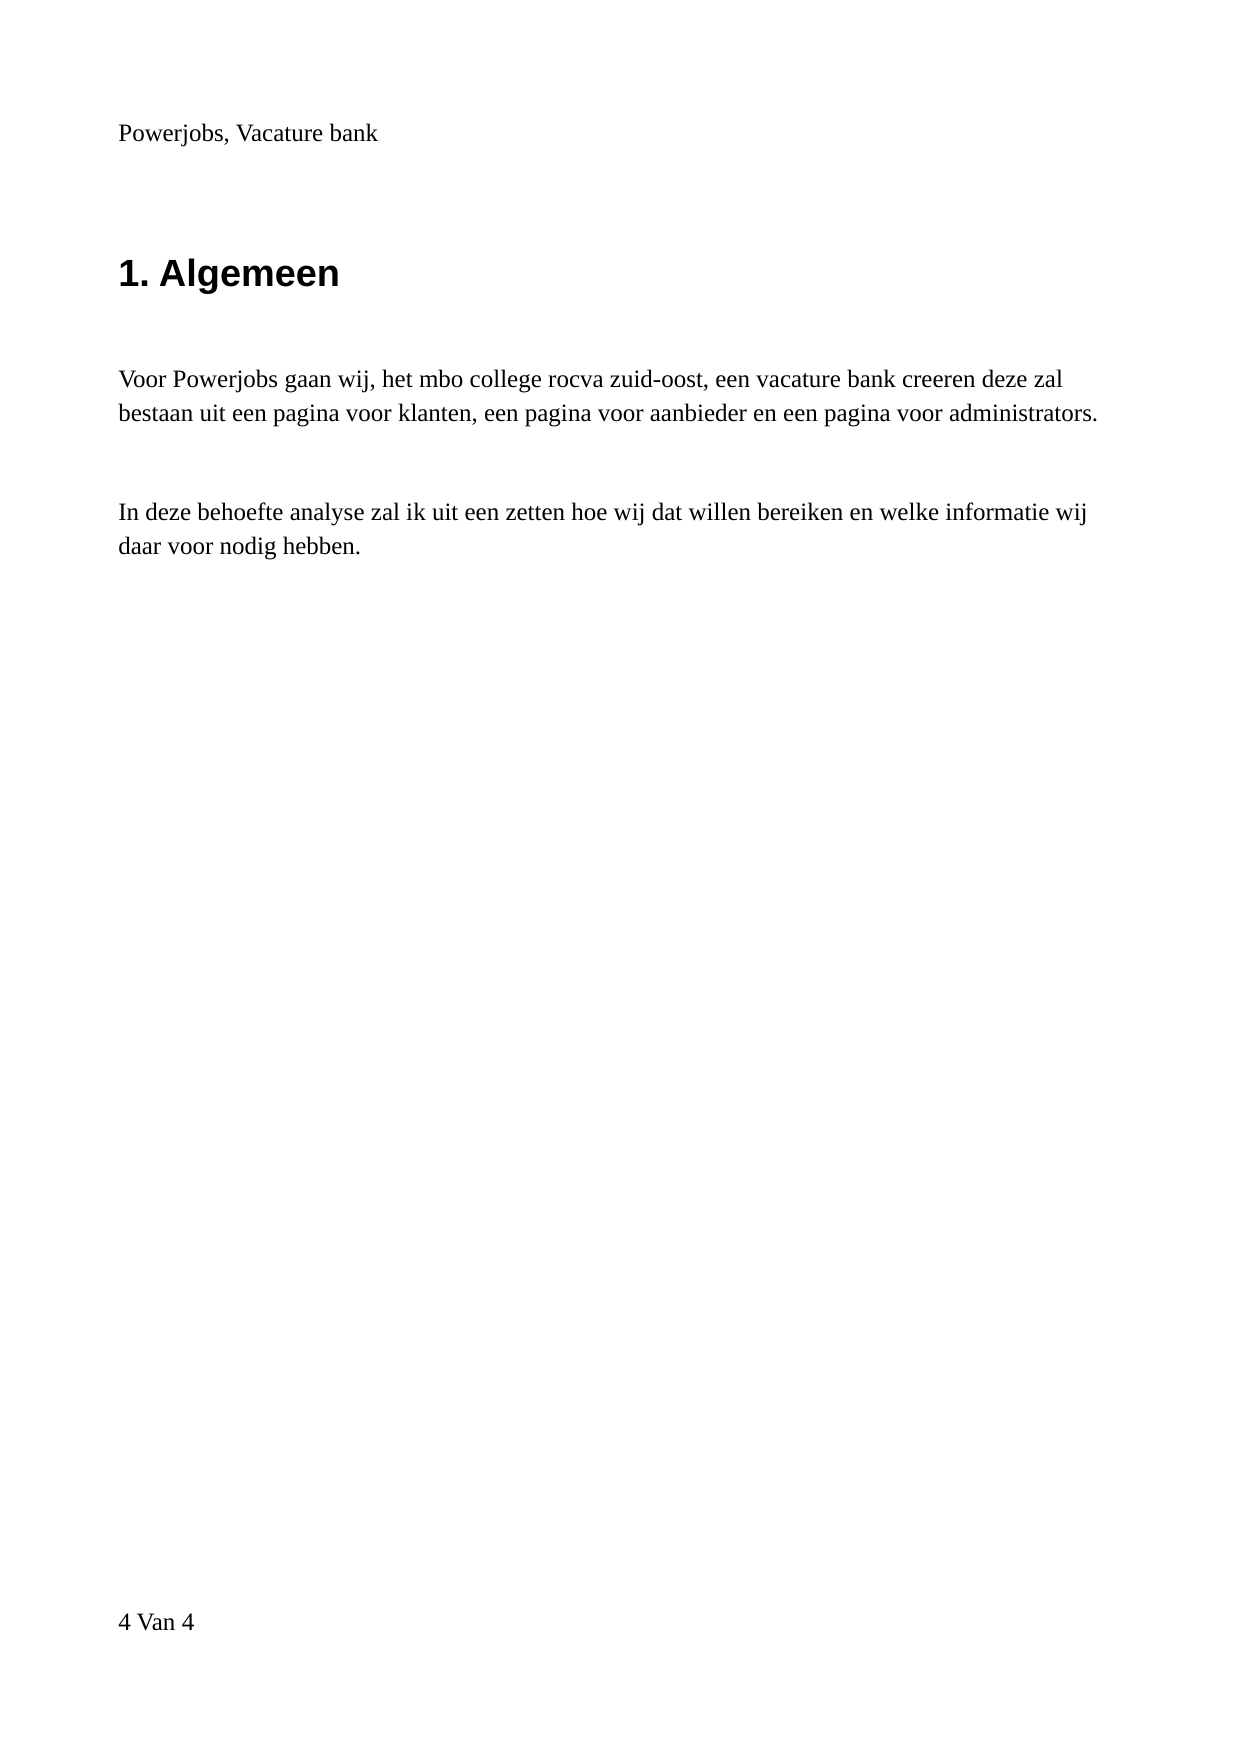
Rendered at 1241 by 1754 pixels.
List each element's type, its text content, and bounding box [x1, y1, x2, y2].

text Voor Powerjobs gaan wij, het mbo college rocva zuid-oost, een vacature bank creeren deze zal bestaan uit een pagina voor klanten, een pagina voor aanbieder en een pagina voor administrators. [118, 364, 1122, 427]
text In deze behoefte analyse zal ik uit een zetten hoe wij dat willen bereiken en welke informatie wij daar voor nodig hebben. [118, 497, 1122, 560]
subtitle 1. Algemeen [118, 251, 1122, 294]
